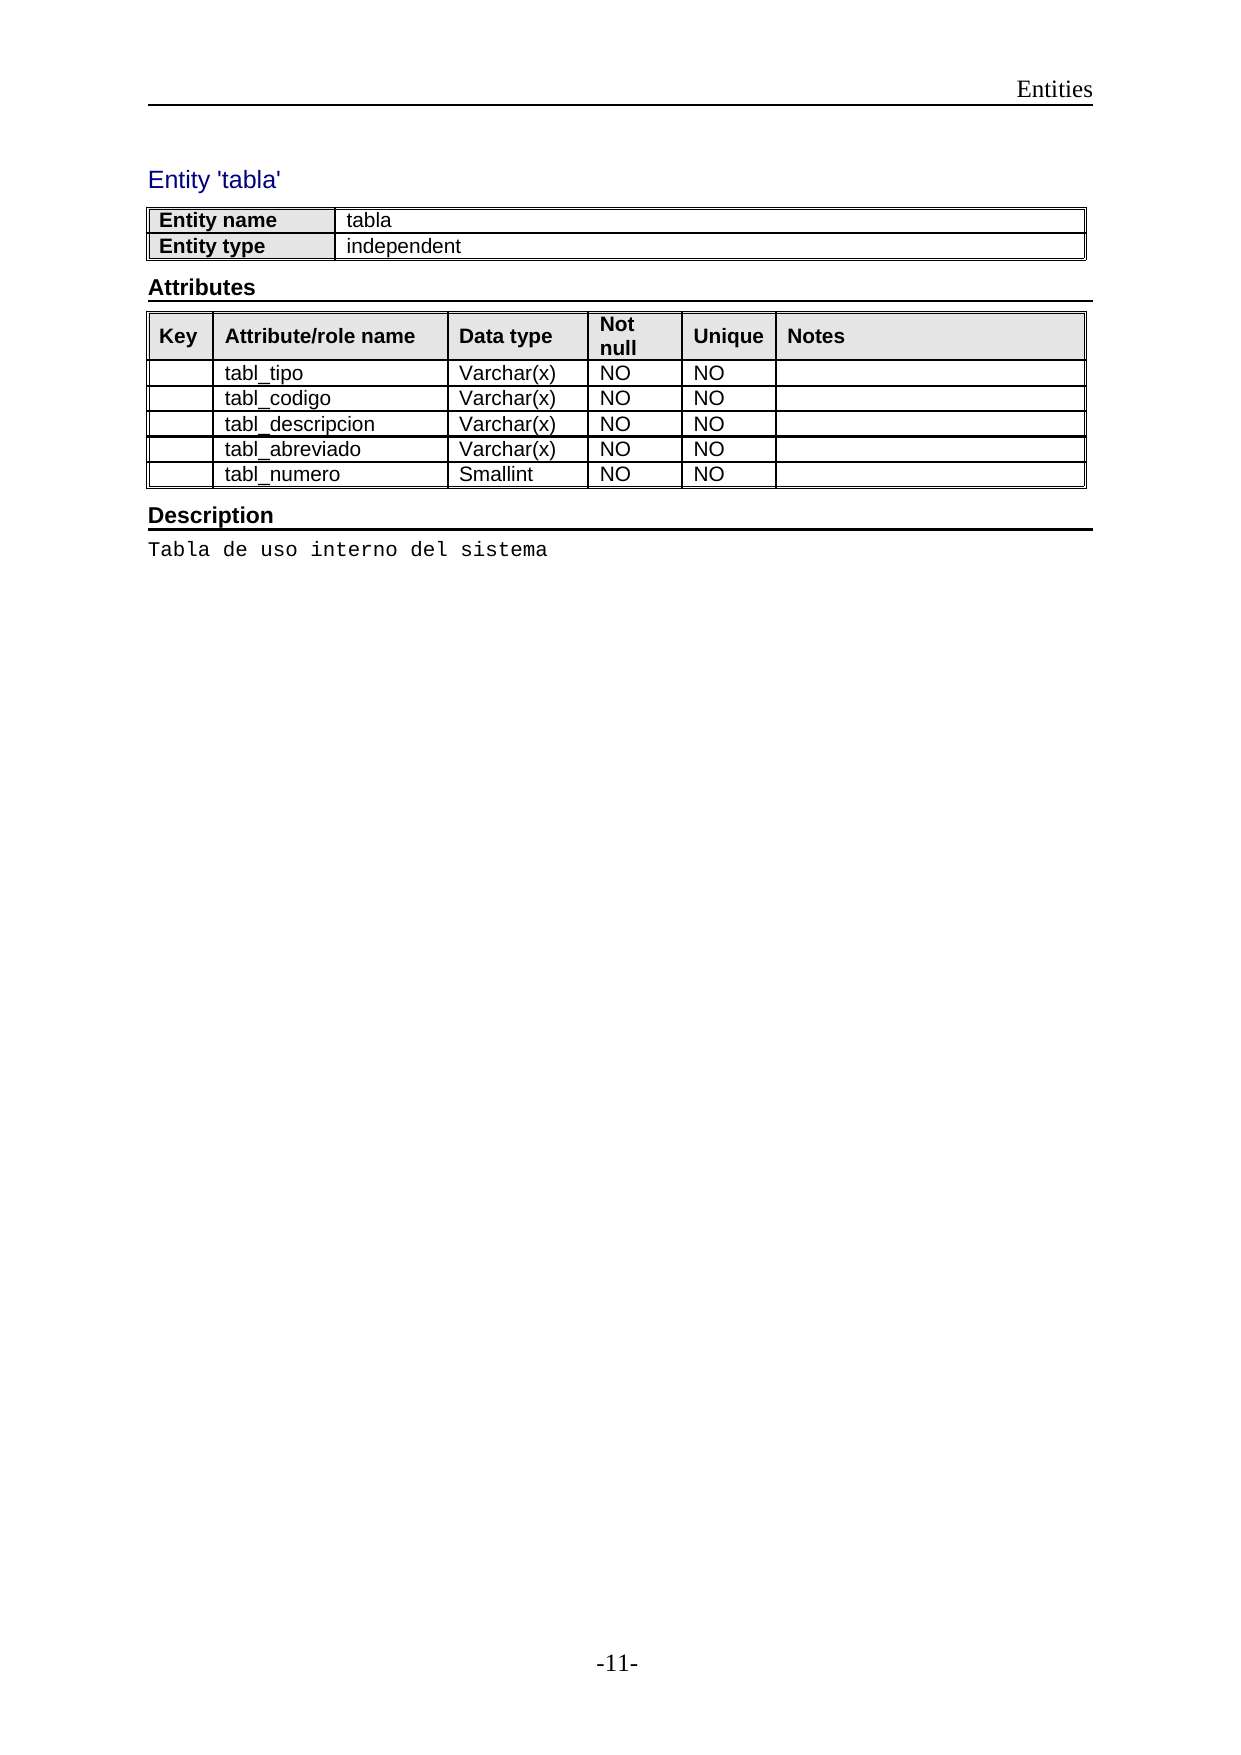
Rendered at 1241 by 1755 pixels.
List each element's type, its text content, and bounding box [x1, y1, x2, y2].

table_cell [150, 387, 212, 410]
table_cell independent [336, 234, 1084, 258]
table_cell [150, 438, 212, 461]
table_cell [777, 387, 1084, 410]
table_header Unique [683, 314, 775, 359]
table_cell NO [683, 412, 775, 435]
table_cell [777, 412, 1084, 435]
table_cell tabl_abreviado [214, 438, 447, 461]
table_cell Varchar(x) [449, 438, 587, 461]
table_header Entity name [150, 210, 334, 232]
table_cell [777, 361, 1084, 385]
table_cell NO [683, 463, 775, 486]
table_header Attribute/role name [214, 314, 447, 359]
table_cell [777, 463, 1084, 486]
table_cell tabl_tipo [214, 361, 447, 385]
table_header Data type [449, 314, 587, 359]
table_cell [150, 412, 212, 435]
text Tabla de uso interno del sistema [148, 539, 1093, 563]
text Attributes [148, 274, 1093, 300]
table_cell Entity type [150, 234, 334, 258]
table_cell NO [589, 463, 681, 486]
table_cell NO [589, 438, 681, 461]
text Description [148, 503, 1093, 528]
table_cell NO [683, 361, 775, 385]
table_header tabla [336, 210, 1084, 232]
table_cell Varchar(x) [449, 412, 587, 435]
table_header Not null [589, 314, 681, 359]
table_cell NO [683, 387, 775, 410]
table_cell Smallint [449, 463, 587, 486]
table_cell [150, 361, 212, 385]
table_cell tabl_numero [214, 463, 447, 486]
table_header Key [150, 314, 212, 359]
table_cell Varchar(x) [449, 361, 587, 385]
table_cell Varchar(x) [449, 387, 587, 410]
table_cell [777, 438, 1084, 461]
table_cell NO [683, 438, 775, 461]
table_cell NO [589, 361, 681, 385]
table_cell NO [589, 412, 681, 435]
table_cell [150, 463, 212, 486]
table_header Notes [777, 314, 1084, 359]
table_cell NO [589, 387, 681, 410]
table_cell tabl_codigo [214, 387, 447, 410]
text Entity 'tabla' [148, 166, 1093, 194]
table_cell tabl_descripcion [214, 412, 447, 435]
